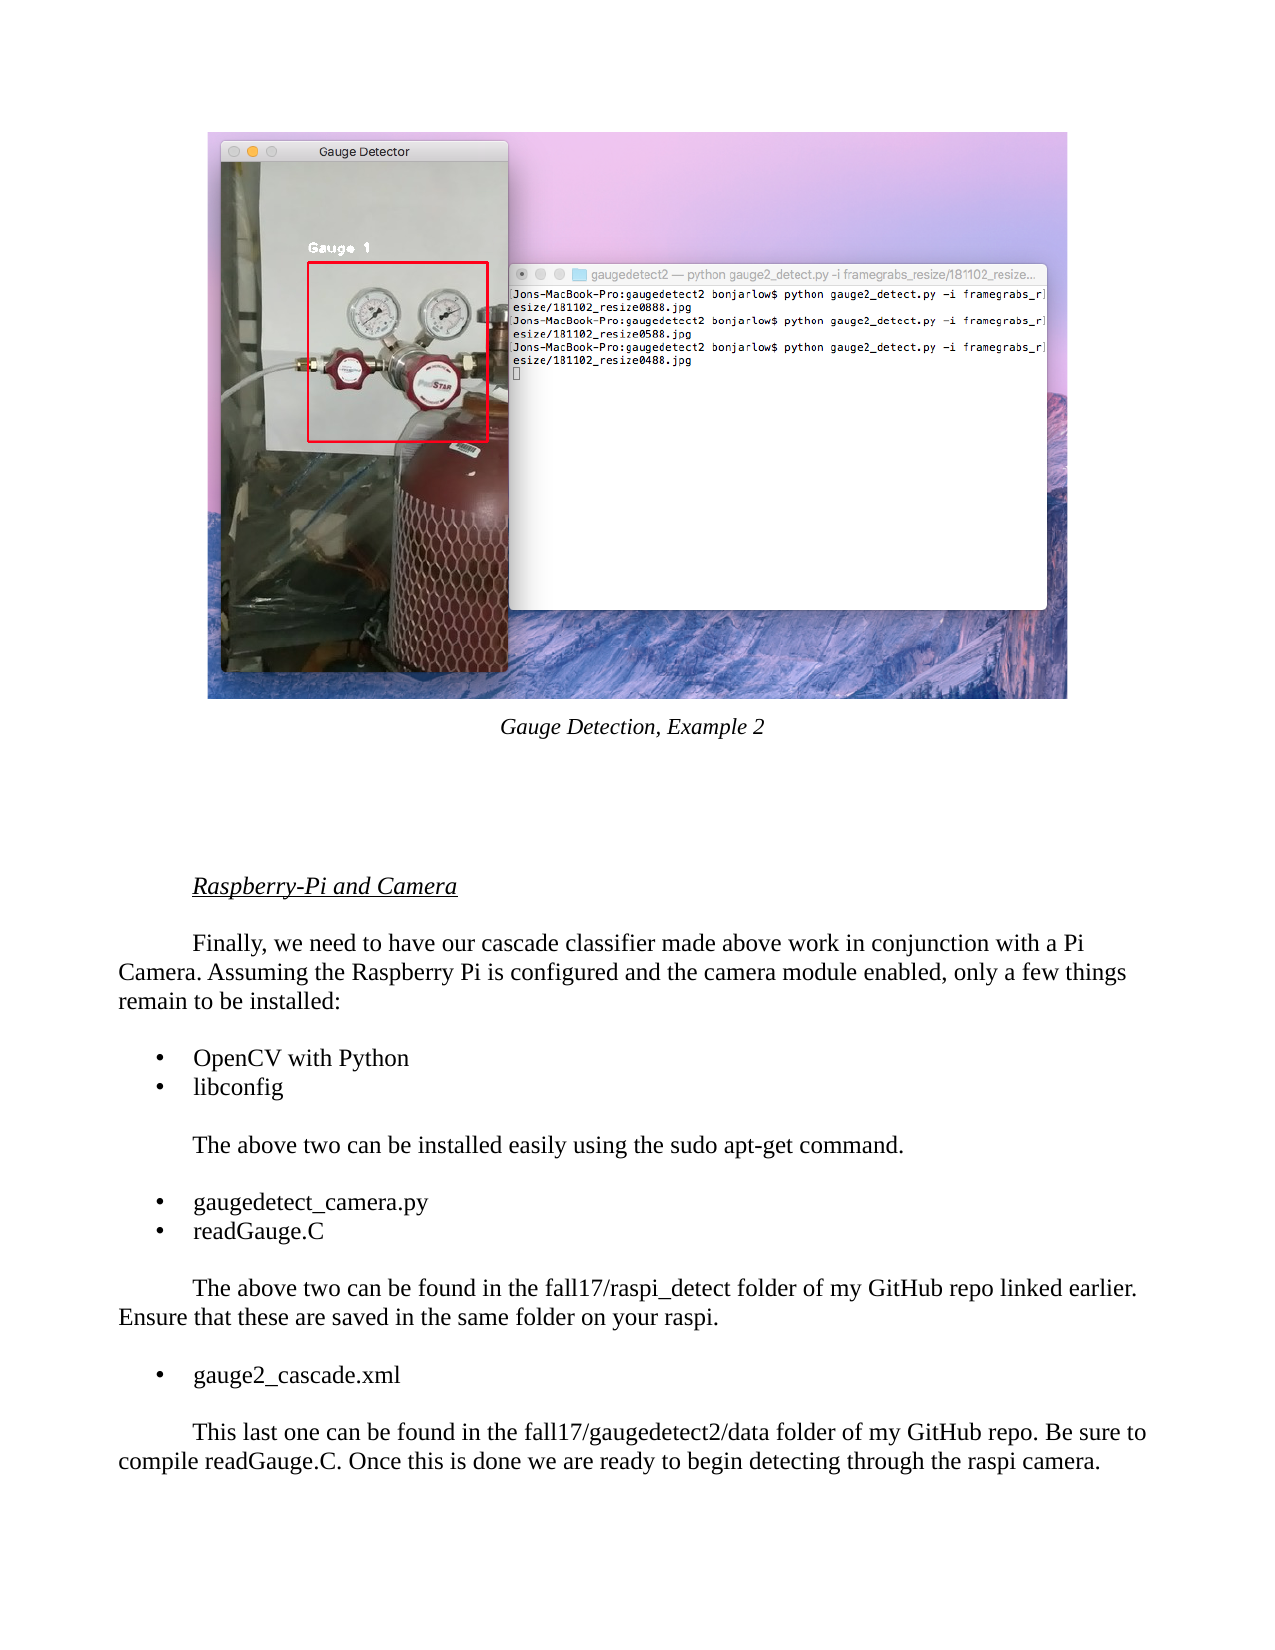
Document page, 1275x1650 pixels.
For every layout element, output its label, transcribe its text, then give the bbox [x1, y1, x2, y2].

list OpenCV with Python [156, 1043, 1157, 1072]
text Raspberry-Pi and Camera [118, 871, 1157, 900]
text The above two can be installed easily using the sudo apt-get command. [118, 1130, 1157, 1158]
text Finally, we need to have our cascade classifier made above work in conjunction with a Pi Camera. Assuming the Raspberry Pi is configured and the camera module enabled, only a few things remain to be installed: [118, 928, 1157, 1015]
list readGauge.C [156, 1216, 1157, 1245]
list gauge2_cascade.xml [156, 1360, 1157, 1388]
text The above two can be found in the fall17/raspi_detect folder of my GitHub repo linked earlier. Ensure that these are saved in the same folder on your raspi. [118, 1273, 1157, 1331]
list gaugedetect_camera.py [156, 1187, 1157, 1216]
text This last one can be found in the fall17/gaugedetect2/data folder of my GitHub repo. Be sure to compile readGauge.C. Once this is done we are ready to begin detecting through the raspi camera. [118, 1417, 1157, 1475]
list libconfig [156, 1072, 1157, 1101]
picture [207, 132, 1068, 699]
